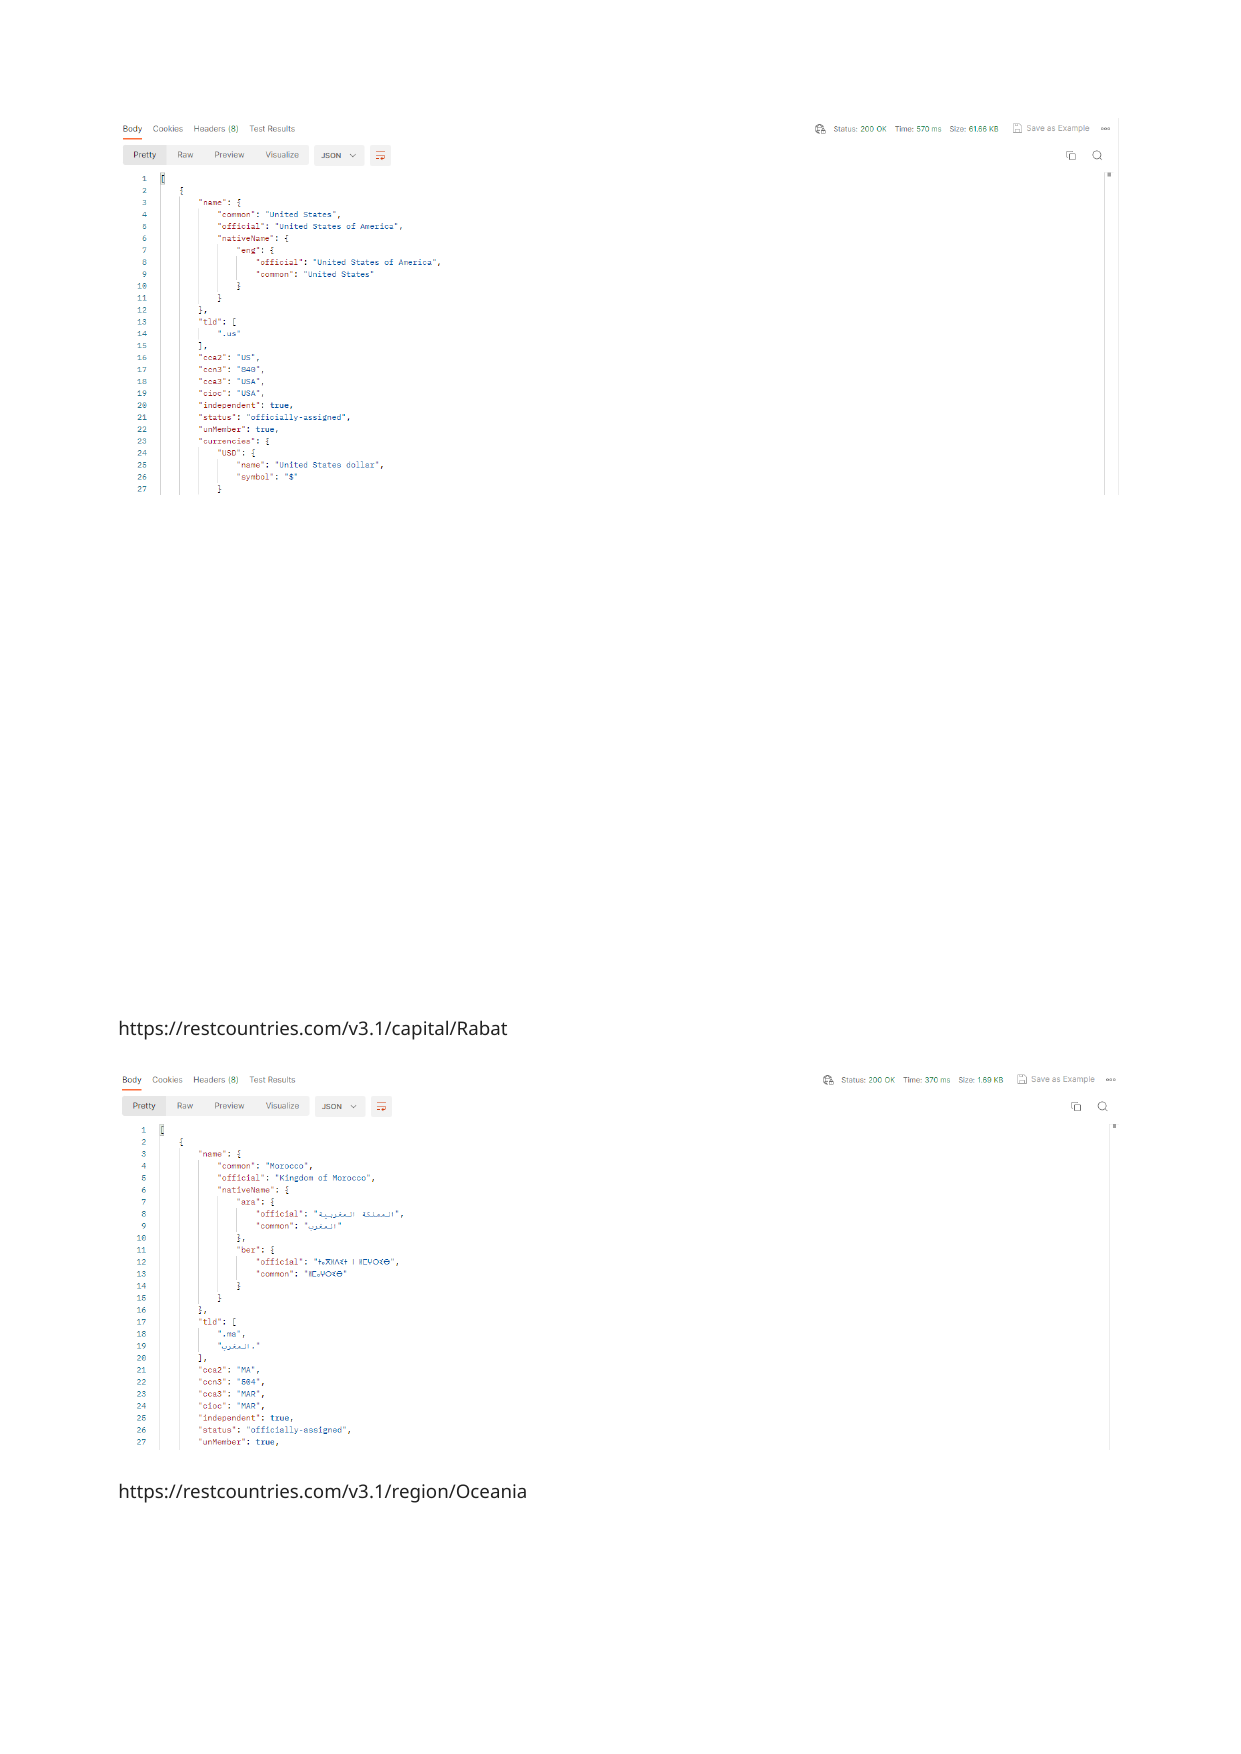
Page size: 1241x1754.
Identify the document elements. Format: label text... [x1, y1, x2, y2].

text https://restcountries.com/v3.1/capital/Rabat [118, 1012, 1122, 1041]
picture [118, 1069, 1123, 1450]
picture [118, 118, 1123, 495]
text https://restcountries.com/v3.1/region/Oceania [118, 1479, 1122, 1504]
